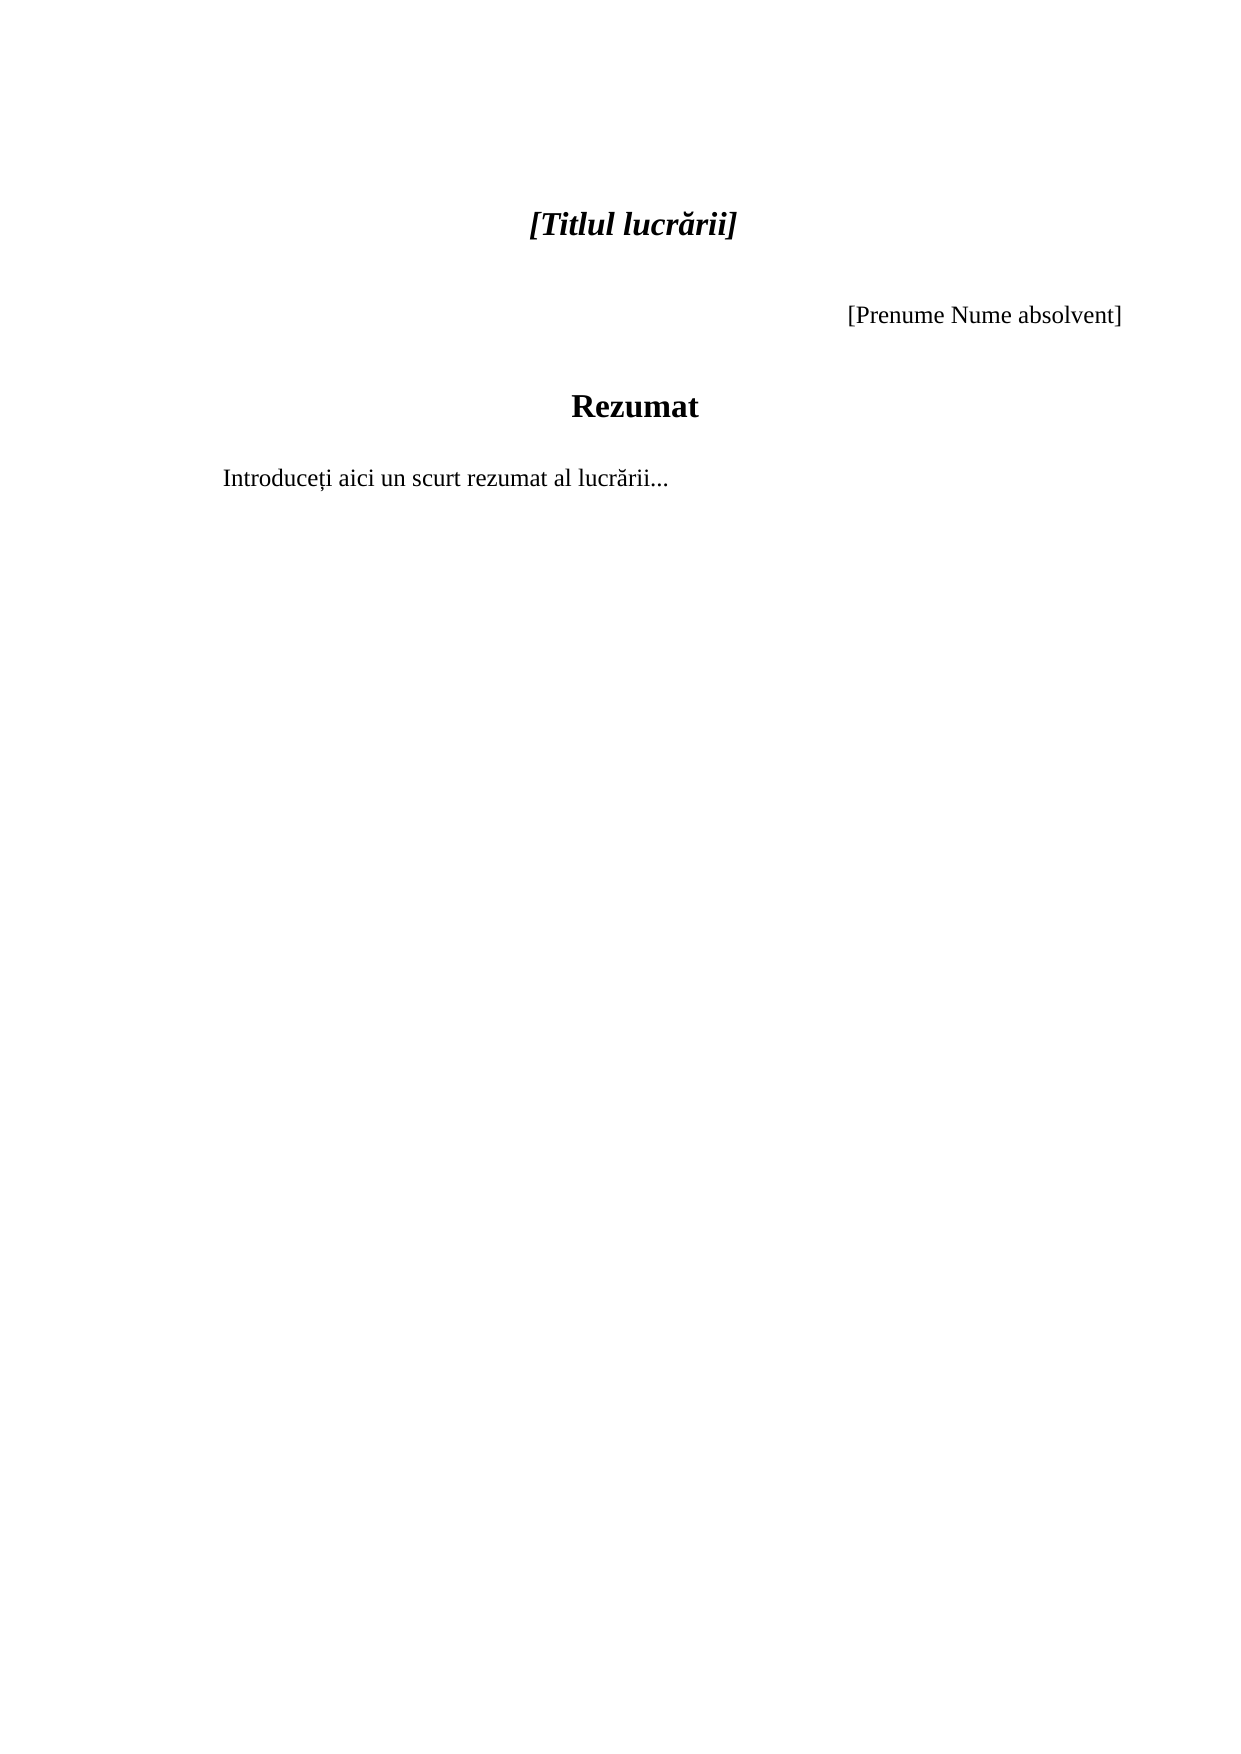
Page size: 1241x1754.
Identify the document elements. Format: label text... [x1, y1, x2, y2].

text [Titlul lucrării] [148, 204, 1122, 243]
text Rezumat [148, 386, 1122, 425]
text [Prenume Nume absolvent] [148, 300, 1122, 329]
text Introduceți aici un scurt rezumat al lucrării... [148, 463, 1122, 492]
